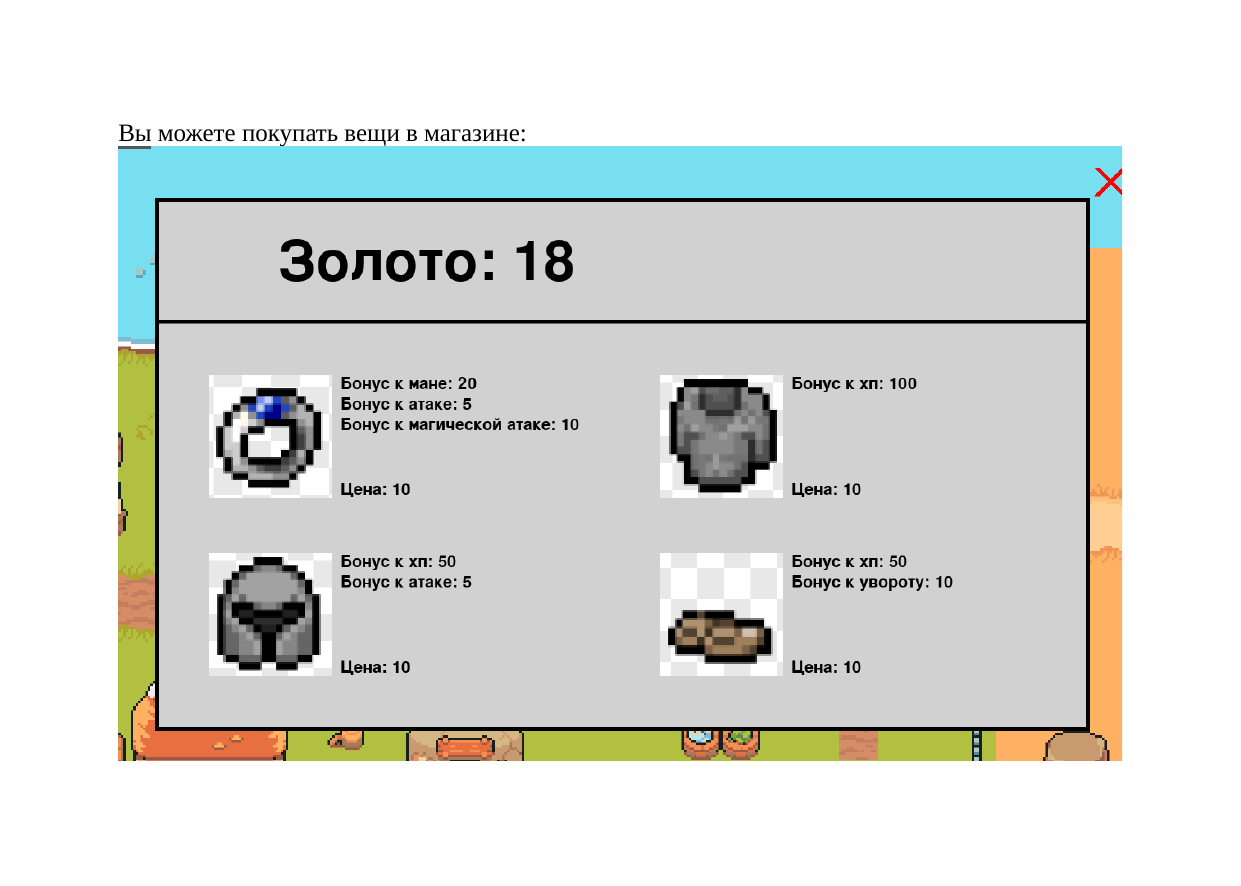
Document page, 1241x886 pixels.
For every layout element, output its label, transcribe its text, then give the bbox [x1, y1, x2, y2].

picture [118, 146, 1123, 761]
text Вы можете покупать вещи в магазине: [118, 118, 1122, 146]
